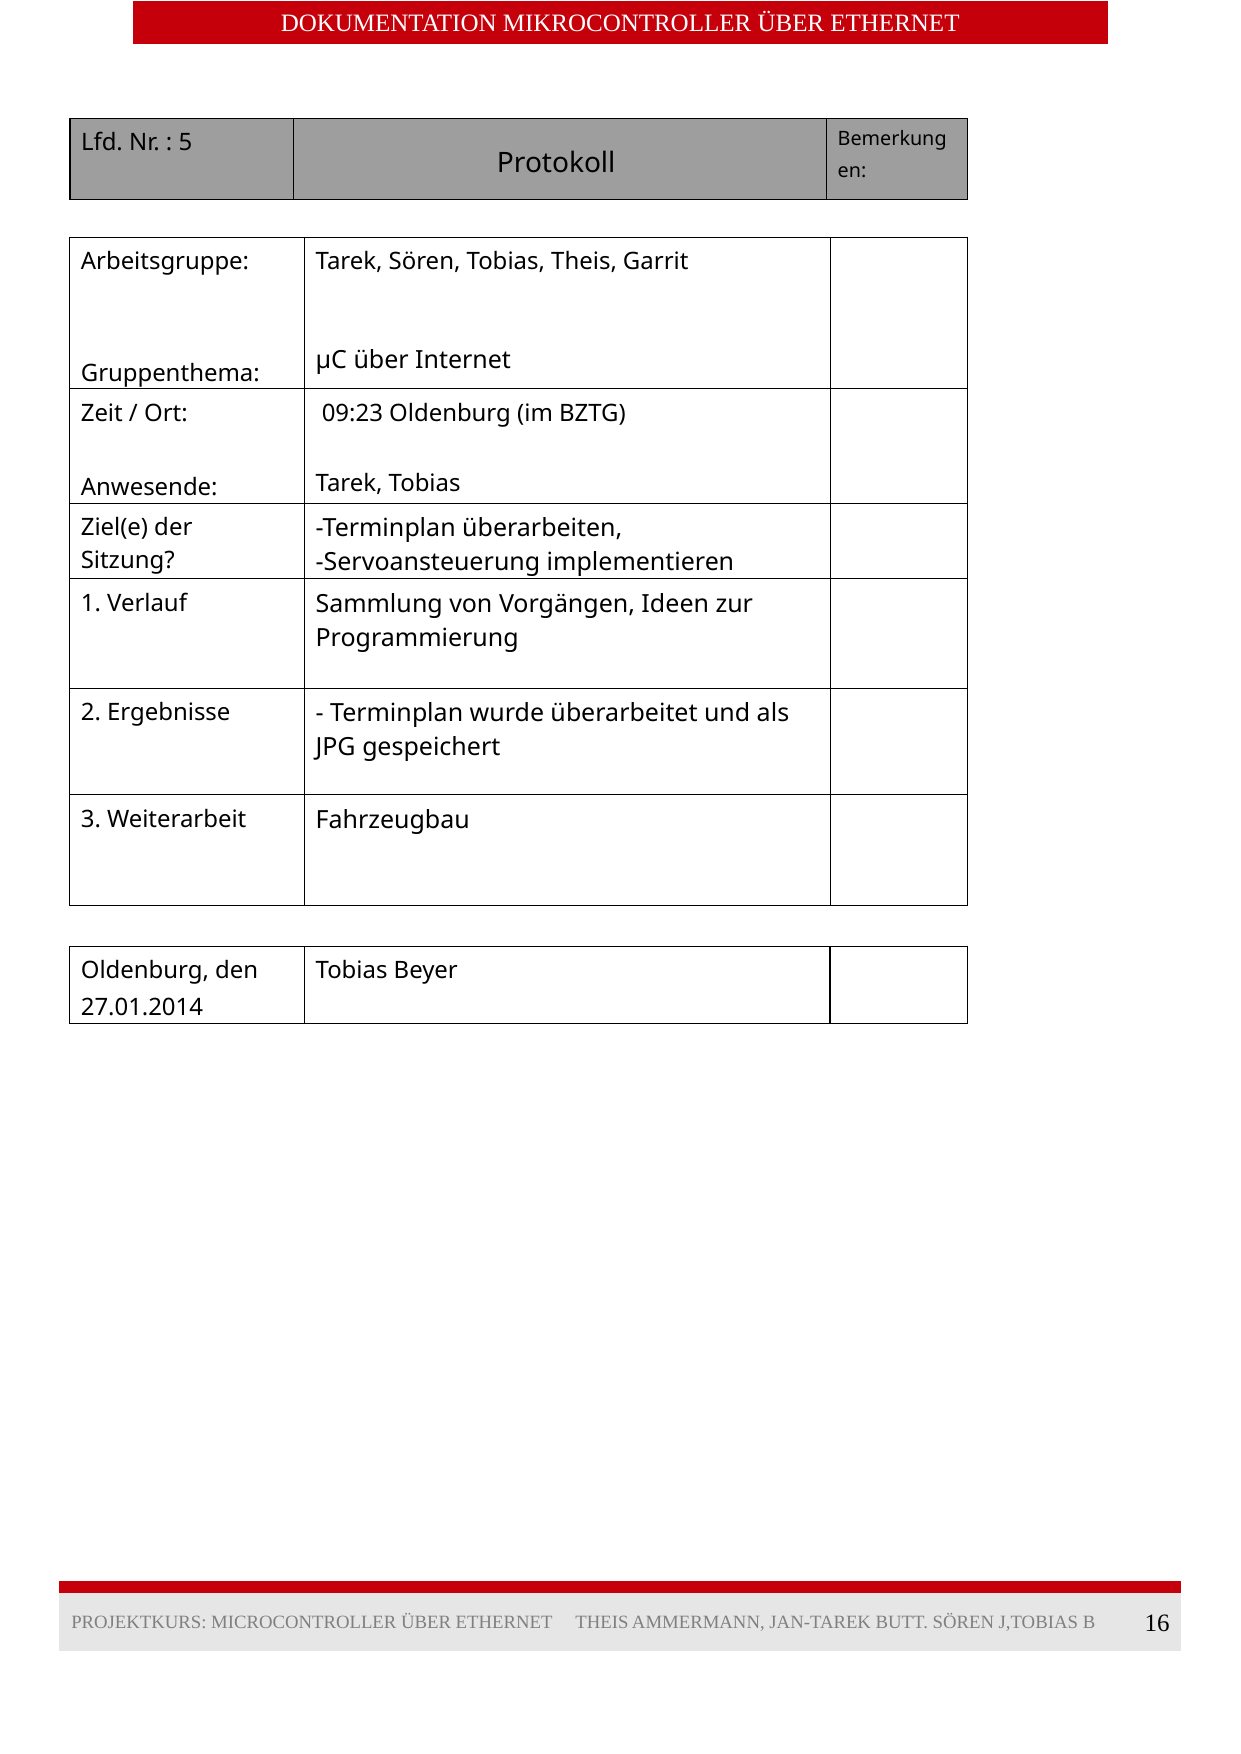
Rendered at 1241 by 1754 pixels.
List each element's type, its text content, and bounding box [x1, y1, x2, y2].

table_cell Fahrzeugbau [305, 795, 830, 905]
table_header [831, 947, 967, 1022]
table_cell 3. Weiterarbeit [70, 795, 304, 905]
table_cell - Terminplan wurde überarbeitet und als JPG gespeichert [305, 689, 830, 794]
table_header Tobias Beyer [305, 947, 829, 1022]
table_cell -Terminplan überarbeiten, -Servoansteuerung implementieren [305, 504, 830, 578]
table_header Oldenburg, den 27.01.2014 [70, 947, 304, 1022]
table_cell Zeit / Ort: Anwesende: [70, 389, 304, 503]
table_cell Sammlung von Vorgängen, Ideen zur Programmierung [305, 579, 830, 688]
table_header Bemerkungen: [827, 119, 967, 199]
table_cell 2. Ergebnisse [70, 689, 304, 794]
table_cell 1. Verlauf [70, 579, 304, 688]
table_header Protokoll [294, 119, 826, 199]
table_header Arbeitsgruppe: Gruppenthema: [70, 238, 304, 388]
table_cell Ziel(e) der Sitzung? [70, 504, 304, 578]
table_cell [831, 689, 967, 794]
table_cell [831, 504, 967, 578]
table_cell [831, 579, 967, 688]
table_cell 09:23 Oldenburg (im BZTG) Tarek, Tobias [305, 389, 830, 503]
table_cell [831, 795, 967, 905]
table_header Lfd. Nr. : 5 [71, 119, 293, 199]
table_cell [831, 389, 967, 503]
table_header [831, 238, 967, 388]
table_header Tarek, Sören, Tobias, Theis, Garrit µC über Internet [305, 238, 830, 388]
